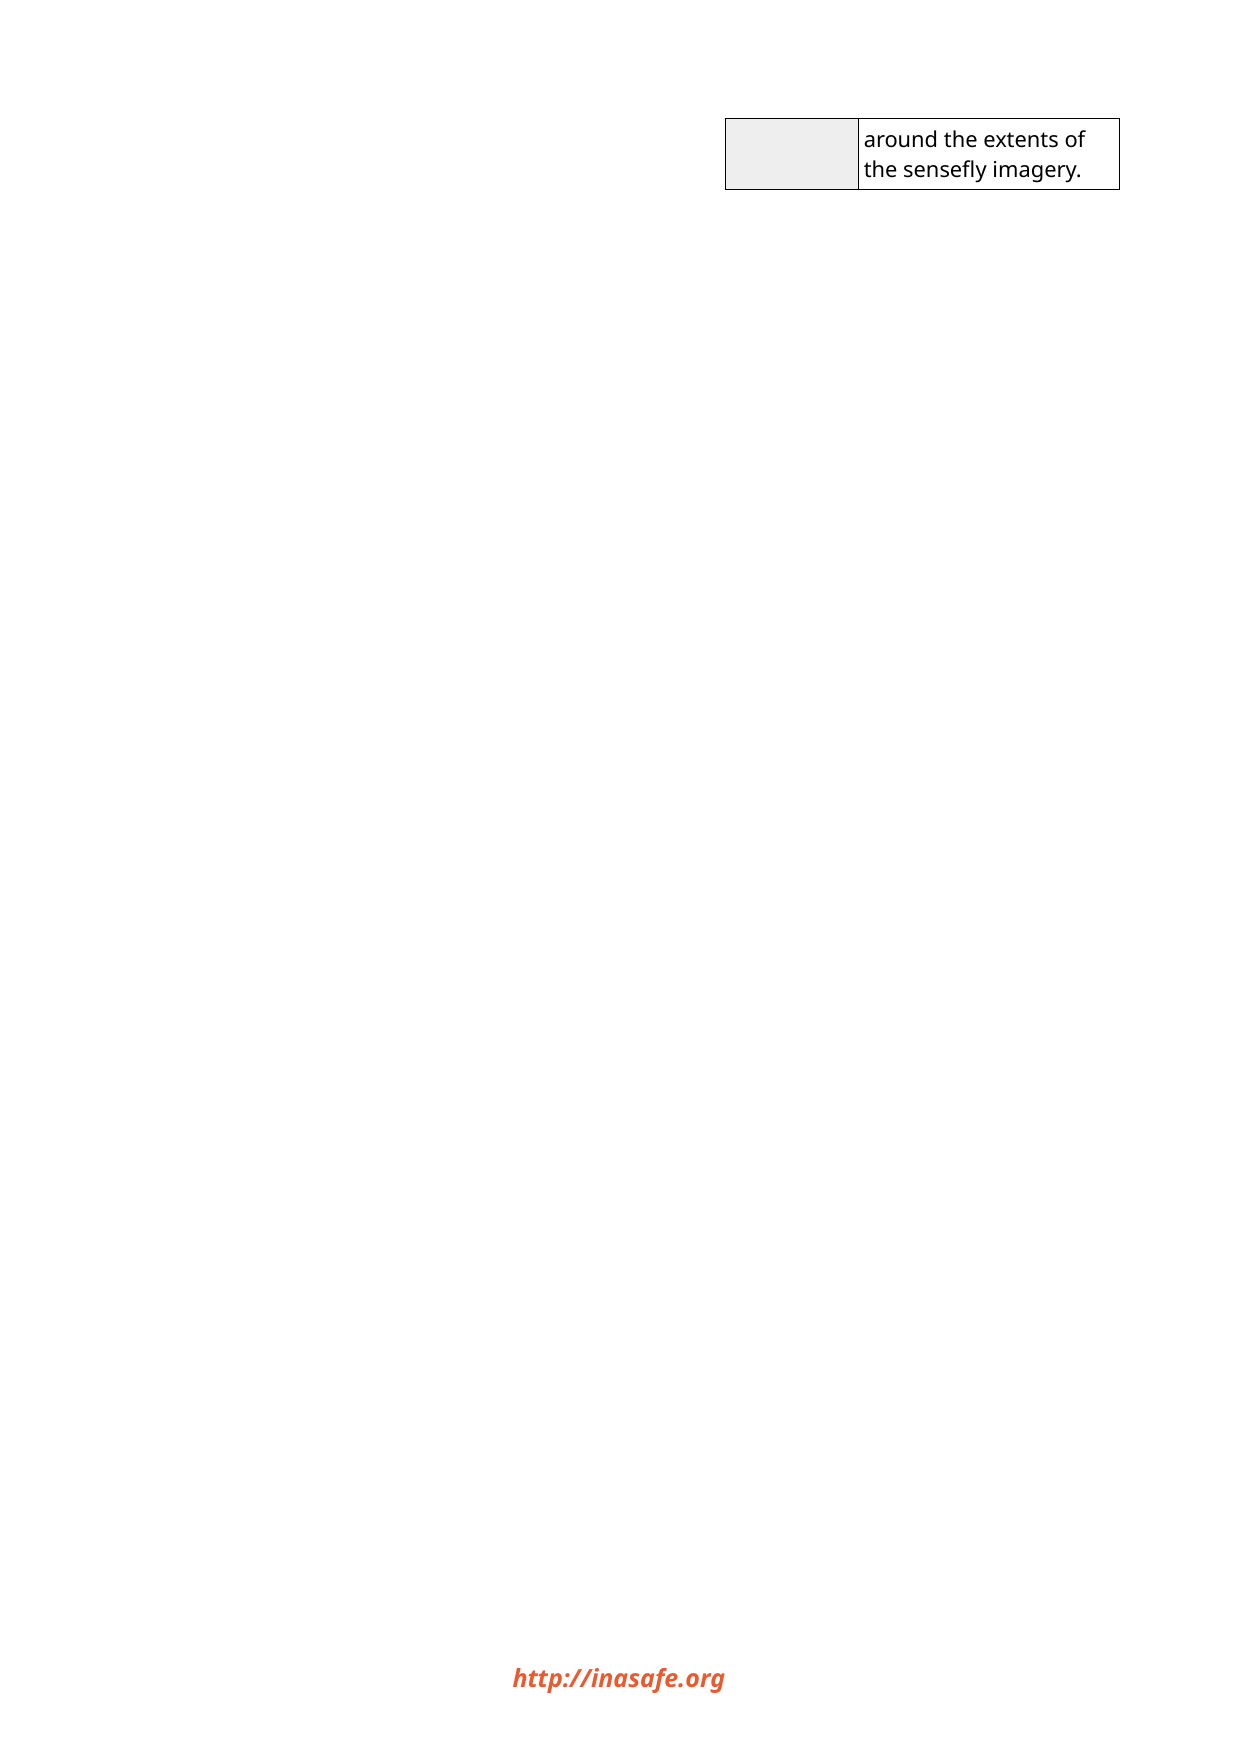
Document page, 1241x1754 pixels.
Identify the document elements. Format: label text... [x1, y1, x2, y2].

table_cell [726, 119, 858, 189]
table_cell around the extents of the sensefly imagery. [859, 119, 1119, 189]
